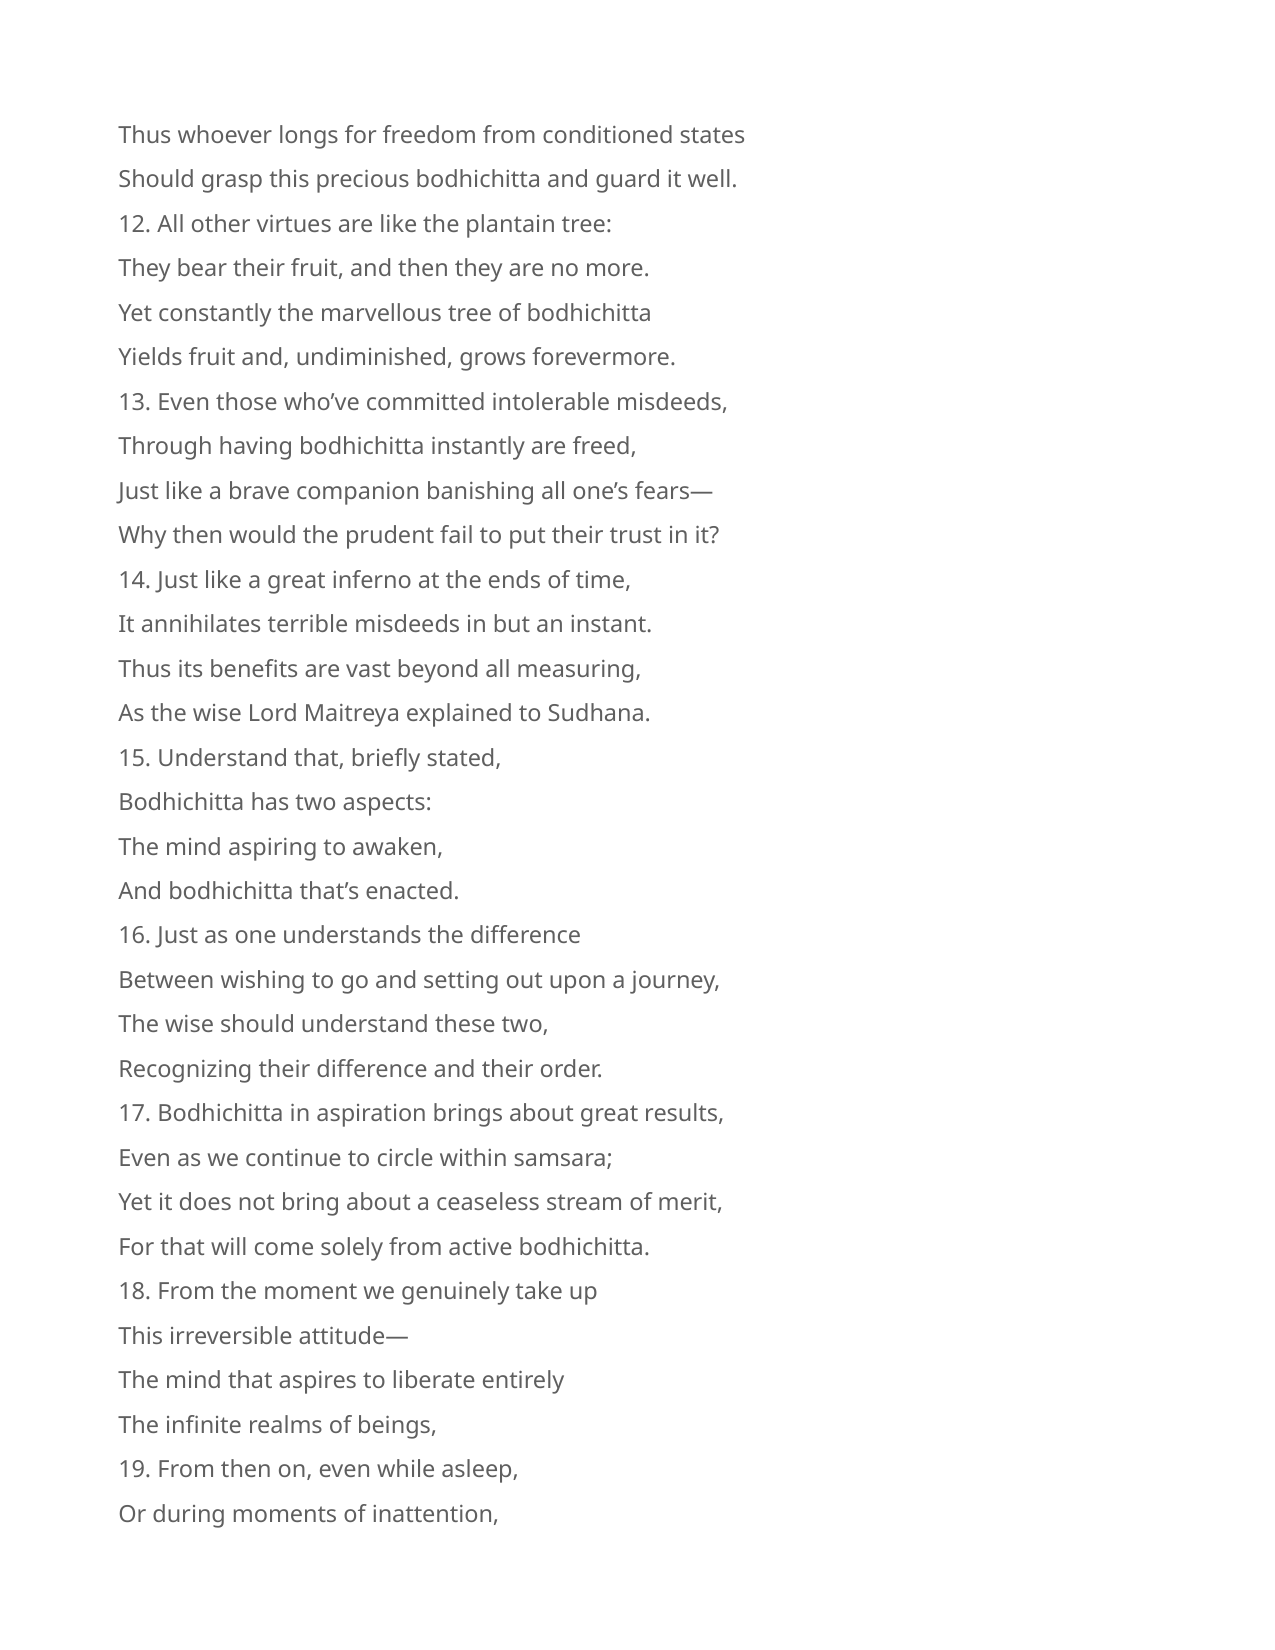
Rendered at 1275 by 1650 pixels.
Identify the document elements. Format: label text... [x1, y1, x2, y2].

text Bodhichitta has two aspects: [118, 785, 1157, 817]
text 13. Even those who’ve committed intolerable misdeeds, [118, 385, 1157, 417]
text 16. Just as one understands the difference [118, 919, 1157, 951]
text Through having bodhichitta instantly are freed, [118, 429, 1157, 461]
text Thus its benefits are vast beyond all measuring, [118, 652, 1157, 684]
text Just like a brave companion banishing all one’s fears— [118, 474, 1157, 506]
text They bear their fruit, and then they are no more. [118, 252, 1157, 283]
text And bodhichitta that’s enacted. [118, 874, 1157, 906]
text The mind that aspires to liberate entirely [118, 1363, 1157, 1396]
text Yet it does not bring about a ceaseless stream of merit, [118, 1186, 1157, 1218]
text Yields fruit and, undiminished, grows forevermore. [118, 341, 1157, 372]
text The infinite realms of beings, [118, 1408, 1157, 1440]
text Even as we continue to circle within samsara; [118, 1141, 1157, 1173]
text The wise should understand these two, [118, 1008, 1157, 1040]
text Between wishing to go and setting out upon a journey, [118, 963, 1157, 995]
text 15. Understand that, briefly stated, [118, 741, 1157, 773]
text Recognizing their difference and their order. [118, 1052, 1157, 1084]
text Yet constantly the marvellous tree of bodhichitta [118, 296, 1157, 328]
text This irreversible attitude— [118, 1319, 1157, 1351]
text Thus whoever longs for freedom from conditioned states [118, 118, 1157, 150]
text The mind aspiring to awaken, [118, 830, 1157, 862]
text Why then would the prudent fail to put their trust in it? [118, 518, 1157, 550]
text Should grasp this precious bodhichitta and guard it well. [118, 163, 1157, 194]
text As the wise Lord Maitreya explained to Sudhana. [118, 696, 1157, 728]
text It annihilates terrible misdeeds in but an instant. [118, 607, 1157, 639]
text 14. Just like a great inferno at the ends of time, [118, 563, 1157, 595]
text Or during moments of inattention, [118, 1497, 1157, 1529]
text 18. From the moment we genuinely take up [118, 1274, 1157, 1307]
text 19. From then on, even while asleep, [118, 1452, 1157, 1484]
text For that will come solely from active bodhichitta. [118, 1230, 1157, 1262]
text 17. Bodhichitta in aspiration brings about great results, [118, 1097, 1157, 1129]
text 12. All other virtues are like the plantain tree: [118, 207, 1157, 239]
